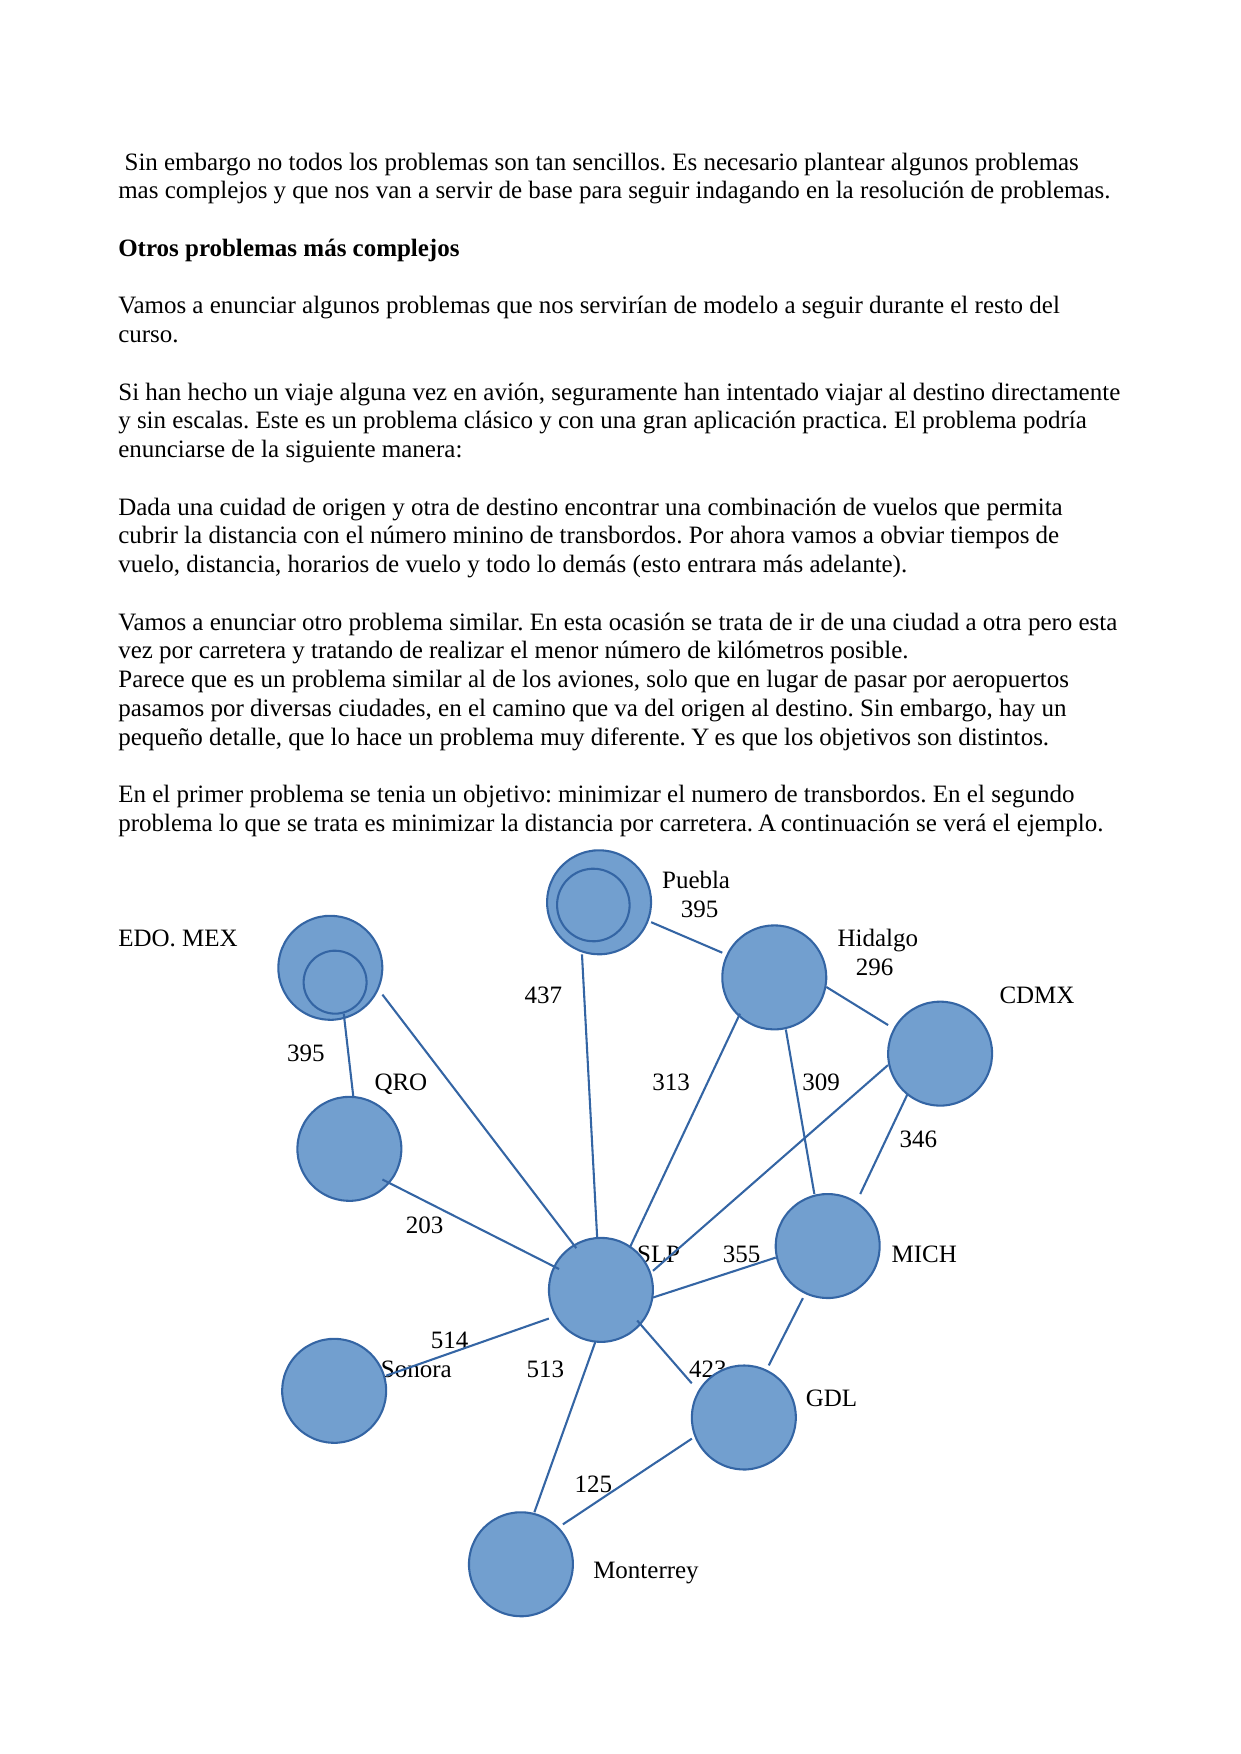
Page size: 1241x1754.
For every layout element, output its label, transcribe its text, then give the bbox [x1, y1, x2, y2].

text 514 [645, 1326, 787, 1354]
text Parece que es un problema similar al de los aviones, solo que en lugar de pasar por aeropuertos pasamos por diversas ciudades, en el camino que va del origen al destino. Sin embargo, hay un pequeño detalle, que lo hace un problema muy diferente. Y es que los objetivos son distintos. [118, 664, 1122, 751]
text [118, 981, 295, 1009]
text [585, 981, 730, 1009]
text [807, 1124, 891, 1153]
text 309 [794, 1067, 883, 1096]
text Puebla [639, 866, 1122, 894]
text [384, 1383, 579, 1412]
text 203 [118, 1211, 495, 1239]
text [361, 923, 578, 952]
text [118, 866, 559, 894]
text 514 [454, 1326, 593, 1354]
text 395 [118, 1038, 348, 1067]
text [818, 989, 858, 1009]
text EDO. MEX [118, 923, 300, 952]
text [856, 1068, 905, 1096]
text 514 [118, 1326, 521, 1354]
text [992, 1038, 1122, 1067]
text [593, 1124, 686, 1153]
text SLP 355 MICH [659, 1239, 775, 1268]
text [118, 952, 279, 981]
text [791, 1141, 806, 1153]
text Sonora 513 423 [374, 1354, 441, 1372]
text 125 [541, 1469, 642, 1498]
text [620, 923, 715, 952]
text Sonora 513 423 [669, 1354, 1122, 1383]
text 437 [365, 981, 583, 1009]
text [484, 1124, 591, 1153]
text 346 [882, 1124, 1122, 1153]
text SLP 355 MICH [118, 1239, 552, 1268]
text [789, 1038, 889, 1067]
text [703, 1067, 796, 1096]
text SLP 355 MICH [751, 1259, 779, 1268]
text [118, 1556, 471, 1584]
text [440, 1067, 588, 1096]
text [693, 1211, 787, 1239]
text GDL [785, 1383, 1122, 1412]
text 514 [777, 1326, 1122, 1354]
text SLP 355 MICH [877, 1239, 1122, 1268]
text Otros problemas más complejos [118, 233, 1122, 262]
text Vamos a enunciar algunos problemas que nos servirían de modelo a seguir durante el resto del curso. [118, 291, 1122, 348]
text [869, 1211, 1122, 1239]
text Sonora 513 423 [118, 1354, 295, 1383]
text CDMX [827, 981, 1122, 1009]
text [418, 1038, 586, 1067]
text [588, 1038, 726, 1067]
text 313 [590, 1067, 713, 1096]
text 514 [593, 1327, 664, 1354]
text [382, 952, 583, 981]
text [597, 1211, 645, 1239]
text [584, 952, 727, 981]
text [717, 1038, 791, 1067]
text [348, 1038, 435, 1067]
text [804, 1124, 818, 1134]
text [676, 1124, 803, 1153]
text Monterrey [571, 1556, 1122, 1584]
text Sin embargo no todos los problemas son tan sencillos. Es necesario plantear algunos problemas mas complejos y que nos van a servir de base para seguir indagando en la resolución de problemas. [118, 147, 1122, 204]
text [118, 1124, 302, 1153]
text Sonora 513 423 [386, 1354, 589, 1383]
text Dada una cuidad de origen y otra de destino encontrar una combinación de vuelos que permita cubrir la distancia con el número minino de transbordos. Por ahora vamos a obviar tiempos de vuelo, distancia, horarios de vuelo y todo lo demás (esto entrara más adelante). [118, 492, 1122, 578]
text 296 [822, 952, 1122, 981]
text [449, 1211, 567, 1239]
text [974, 1067, 1122, 1096]
text En el primer problema se tenia un objetivo: minimizar el numero de transbordos. En el segundo problema lo que se trata es minimizar la distancia por carretera. A continuación se verá el ejemplo. [118, 779, 1122, 837]
text Sonora 513 423 [583, 1354, 689, 1383]
text SLP 355 MICH [505, 1239, 571, 1264]
text [550, 1211, 596, 1239]
text Vamos a enunciar otro problema similar. En esta ocasión se trata de ir de una ciudad a otra pero esta vez por carretera y tratando de realizar el menor número de kilómetros posible. [118, 607, 1122, 664]
text [118, 894, 549, 923]
text SLP 355 MICH [633, 1239, 686, 1268]
text [397, 1124, 501, 1153]
text Hidalgo [659, 923, 1122, 952]
text QRO [352, 1067, 457, 1096]
text Si han hecho un viaje alguna vez en avión, seguramente han intentado viajar al destino directamente y sin escalas. Este es un problema clásico y con una gran aplicación practica. El problema podría enunciarse de la siguiente manera: [118, 377, 1122, 463]
text 125 [118, 1469, 548, 1498]
text 125 [606, 1469, 1122, 1498]
text [572, 1383, 702, 1412]
text [118, 1383, 285, 1412]
text [118, 1067, 351, 1096]
text [636, 1211, 718, 1239]
text 395 [649, 894, 1122, 923]
